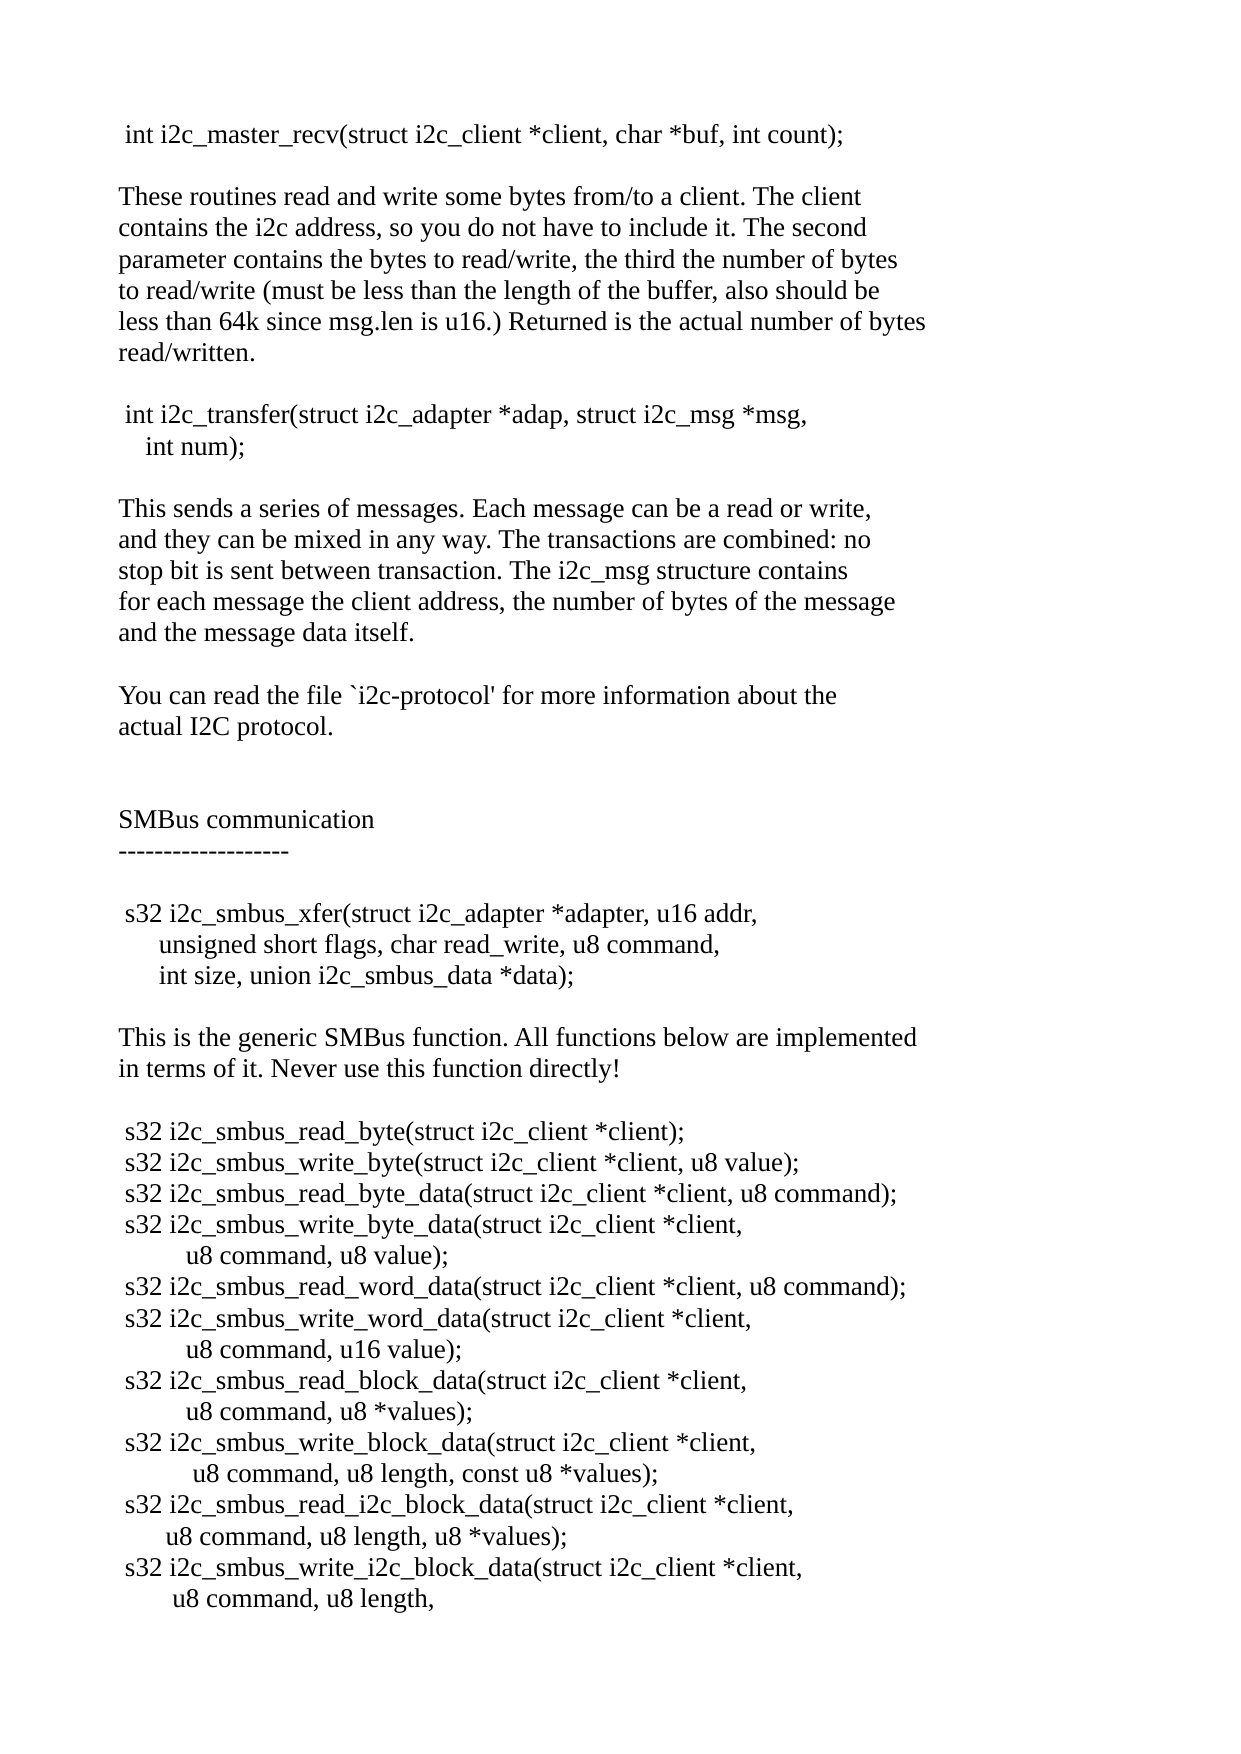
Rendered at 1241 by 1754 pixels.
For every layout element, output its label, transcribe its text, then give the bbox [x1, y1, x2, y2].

text u8 command, u8 length, const u8 *values); [118, 1457, 1122, 1488]
text This sends a series of messages. Each message can be a read or write, [118, 492, 1122, 523]
text parameter contains the bytes to read/write, the third the number of bytes [118, 243, 1122, 274]
text You can read the file `i2c-protocol' for more information about the [118, 679, 1122, 710]
text s32 i2c_smbus_write_byte(struct i2c_client *client, u8 value); [118, 1146, 1122, 1177]
text s32 i2c_smbus_write_block_data(struct i2c_client *client, [118, 1426, 1122, 1457]
text in terms of it. Never use this function directly! [118, 1052, 1122, 1084]
text int size, union i2c_smbus_data *data); [118, 959, 1122, 990]
text s32 i2c_smbus_write_byte_data(struct i2c_client *client, [118, 1208, 1122, 1239]
text SMBus communication [118, 803, 1122, 834]
text and they can be mixed in any way. The transactions are combined: no [118, 523, 1122, 554]
text ------------------- [118, 834, 1122, 866]
text These routines read and write some bytes from/to a client. The client [118, 180, 1122, 212]
text read/written. [118, 336, 1122, 367]
text u8 command, u8 value); [118, 1239, 1122, 1271]
text u8 command, u8 length, u8 *values); [118, 1520, 1122, 1551]
text s32 i2c_smbus_read_word_data(struct i2c_client *client, u8 command); [118, 1271, 1122, 1302]
text s32 i2c_smbus_read_block_data(struct i2c_client *client, [118, 1364, 1122, 1395]
text s32 i2c_smbus_read_i2c_block_data(struct i2c_client *client, [118, 1488, 1122, 1520]
text u8 command, u16 value); [118, 1333, 1122, 1364]
text actual I2C protocol. [118, 710, 1122, 741]
text to read/write (must be less than the length of the buffer, also should be [118, 274, 1122, 305]
text s32 i2c_smbus_xfer(struct i2c_adapter *adapter, u16 addr, [118, 897, 1122, 928]
text less than 64k since msg.len is u16.) Returned is the actual number of bytes [118, 305, 1122, 336]
text int num); [118, 429, 1122, 461]
text This is the generic SMBus function. All functions below are implemented [118, 1021, 1122, 1052]
text s32 i2c_smbus_write_word_data(struct i2c_client *client, [118, 1302, 1122, 1333]
text s32 i2c_smbus_write_i2c_block_data(struct i2c_client *client, [118, 1551, 1122, 1582]
text s32 i2c_smbus_read_byte_data(struct i2c_client *client, u8 command); [118, 1177, 1122, 1208]
text unsigned short flags, char read_write, u8 command, [118, 928, 1122, 959]
text and the message data itself. [118, 616, 1122, 648]
text contains the i2c address, so you do not have to include it. The second [118, 212, 1122, 243]
text u8 command, u8 length, [118, 1582, 1122, 1613]
text int i2c_master_recv(struct i2c_client *client, char *buf, int count); [118, 118, 1122, 149]
text u8 command, u8 *values); [118, 1395, 1122, 1426]
text stop bit is sent between transaction. The i2c_msg structure contains [118, 554, 1122, 585]
text for each message the client address, the number of bytes of the message [118, 585, 1122, 616]
text s32 i2c_smbus_read_byte(struct i2c_client *client); [118, 1115, 1122, 1146]
text int i2c_transfer(struct i2c_adapter *adap, struct i2c_msg *msg, [118, 398, 1122, 429]
